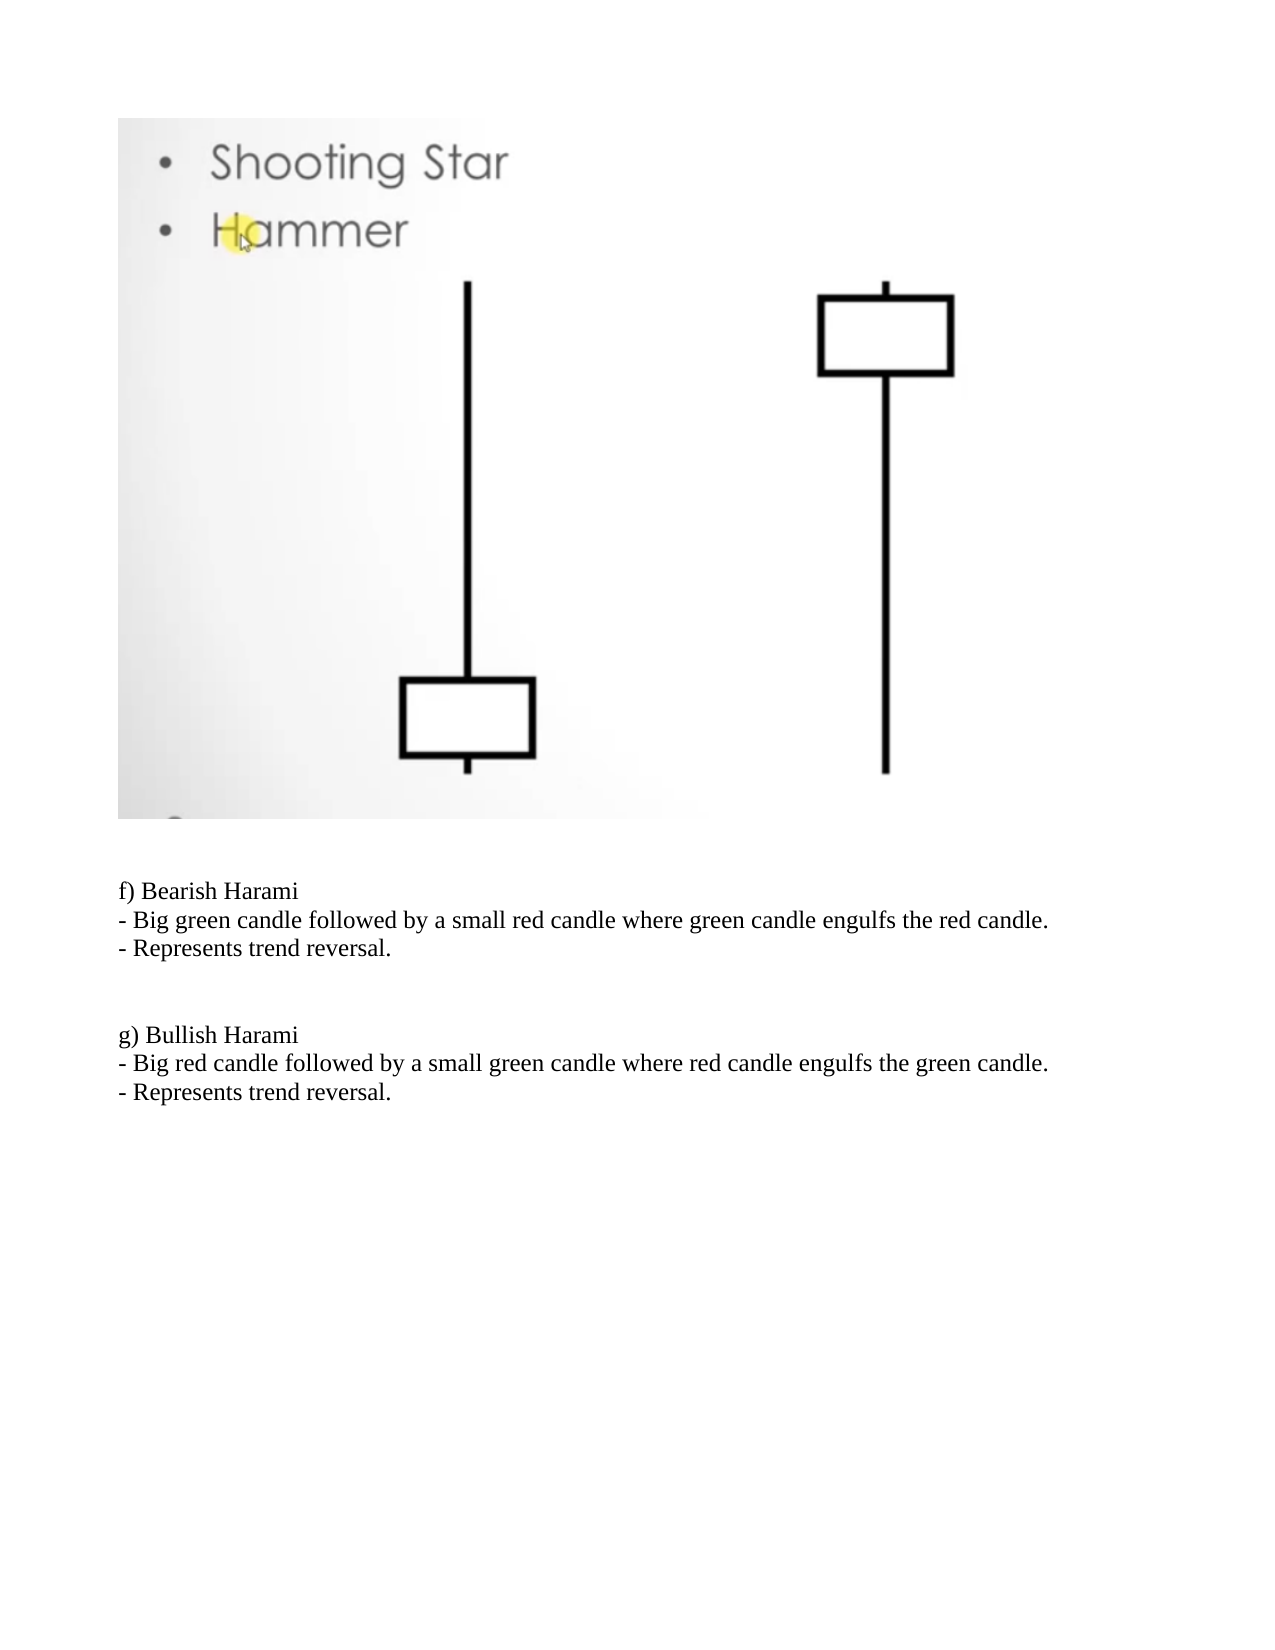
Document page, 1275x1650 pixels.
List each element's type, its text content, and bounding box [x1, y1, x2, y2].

text - Represents trend reversal. [118, 933, 1157, 962]
text - Big green candle followed by a small red candle where green candle engulfs the red candle. [118, 905, 1157, 933]
text - Big red candle followed by a small green candle where red candle engulfs the green candle. [118, 1048, 1157, 1077]
text - Represents trend reversal. [118, 1077, 1157, 1106]
picture [118, 118, 1157, 819]
text g) Bullish Harami [118, 1020, 1157, 1048]
text f) Bearish Harami [118, 876, 1157, 905]
